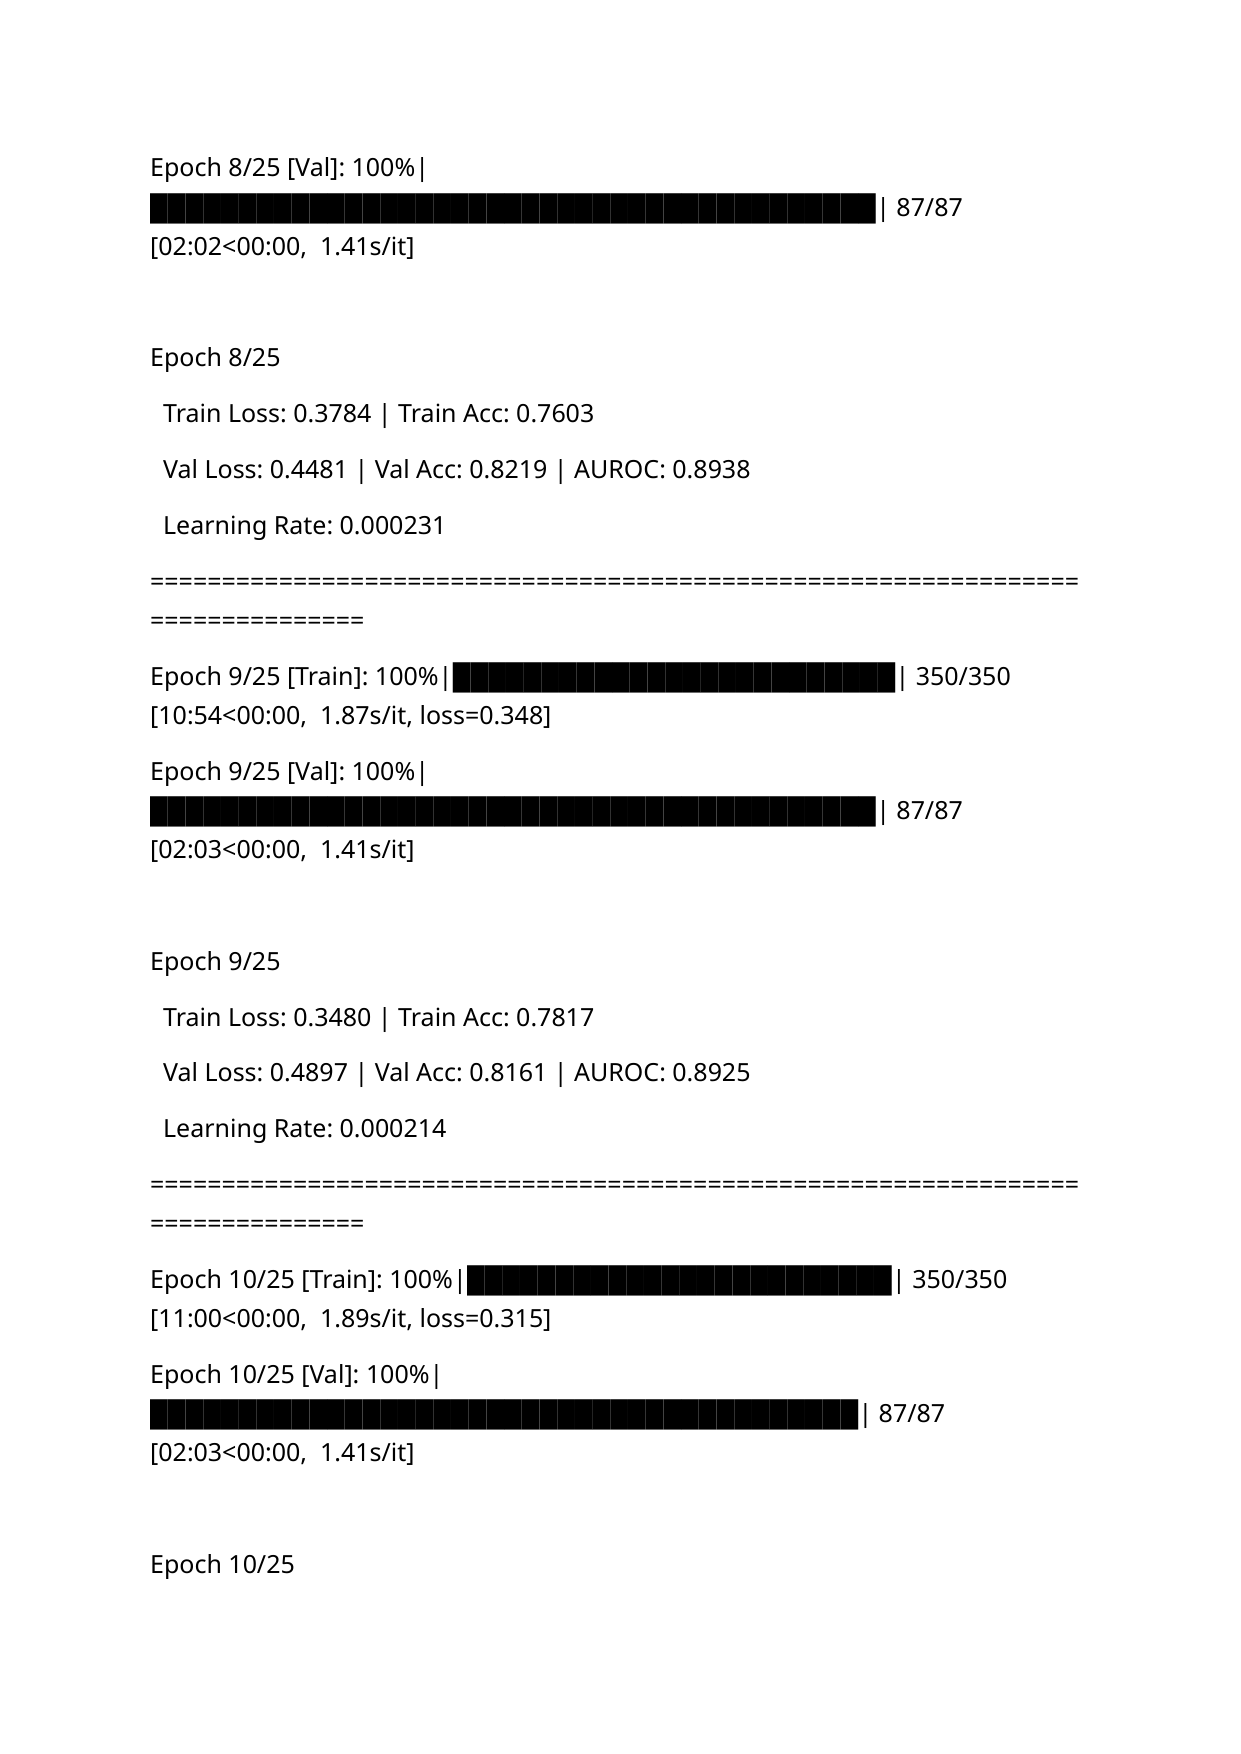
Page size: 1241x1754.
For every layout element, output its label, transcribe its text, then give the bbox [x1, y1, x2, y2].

text Epoch 8/25 [Val]: 100%|█████████████████████████████████████████| 87/87 [02:02<00:00, 1.41s/it] [150, 150, 1090, 262]
text Epoch 9/25 [Train]: 100%|█████████████████████████| 350/350 [10:54<00:00, 1.87s/it, loss=0.348] [150, 658, 1090, 732]
text Val Loss: 0.4481 | Val Acc: 0.8219 | AUROC: 0.8938 [150, 452, 1090, 486]
text Epoch 10/25 [Val]: 100%|████████████████████████████████████████| 87/87 [02:03<00:00, 1.41s/it] [150, 1357, 1090, 1469]
text Epoch 9/25 [Val]: 100%|█████████████████████████████████████████| 87/87 [02:03<00:00, 1.41s/it] [150, 753, 1090, 866]
text Epoch 8/25 [150, 340, 1090, 374]
text Epoch 10/25 [Train]: 100%|████████████████████████| 350/350 [11:00<00:00, 1.89s/it, loss=0.315] [150, 1262, 1090, 1335]
text Learning Rate: 0.000231 [150, 507, 1090, 542]
text ================================================================================ [150, 563, 1090, 637]
text Epoch 9/25 [150, 943, 1090, 977]
text ================================================================================ [150, 1167, 1090, 1240]
text Train Loss: 0.3784 | Train Acc: 0.7603 [150, 396, 1090, 430]
text Val Loss: 0.4897 | Val Acc: 0.8161 | AUROC: 0.8925 [150, 1055, 1090, 1089]
text Learning Rate: 0.000214 [150, 1111, 1090, 1145]
text Epoch 10/25 [150, 1547, 1090, 1581]
text Train Loss: 0.3480 | Train Acc: 0.7817 [150, 999, 1090, 1033]
